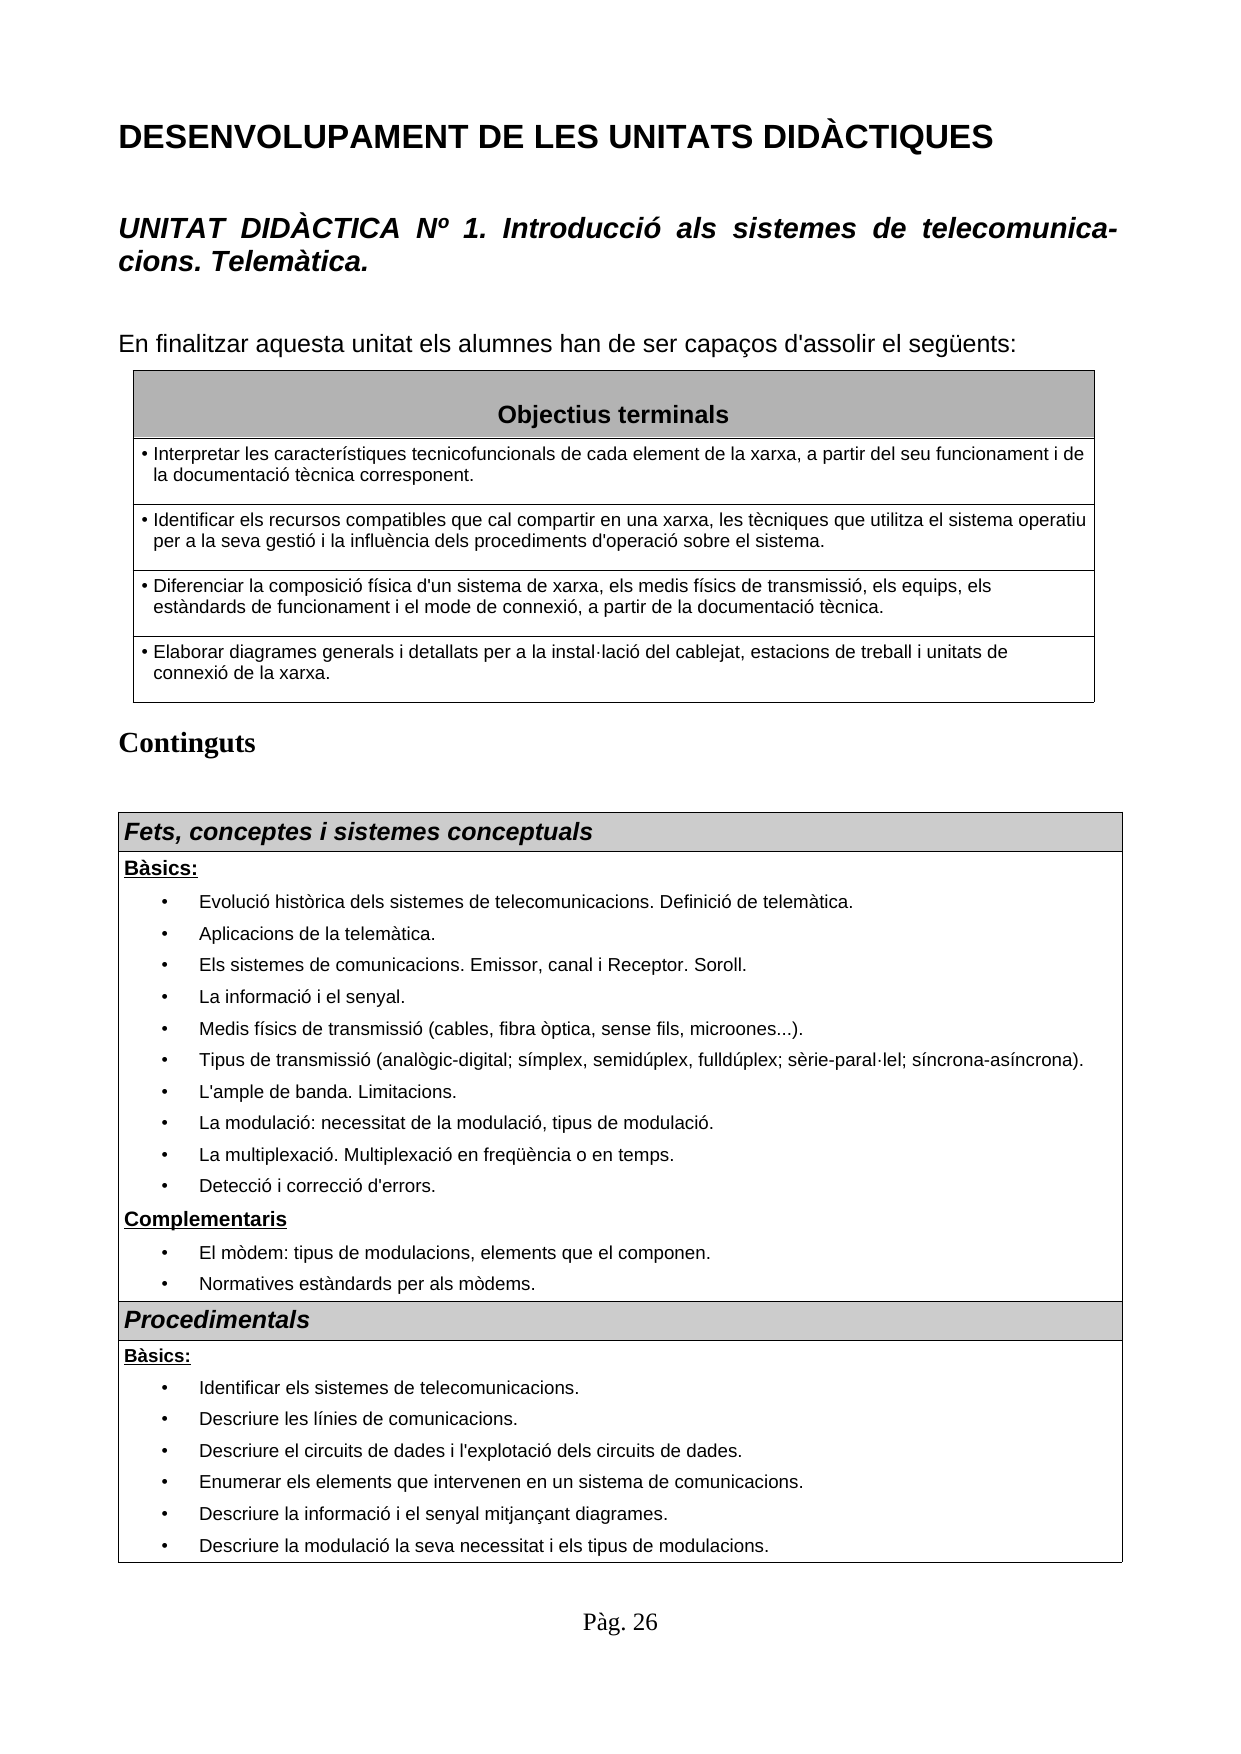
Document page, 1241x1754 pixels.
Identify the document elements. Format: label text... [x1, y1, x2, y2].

subtitle Continguts [118, 727, 1122, 759]
table_cell Bàsics: Identificar els sistemes de telecomunicacions. Descriure les línies de comunicacions. Descriure el circuits de dades i l'explotació dels circuits de dades. Enumerar els elements que intervenen en un sistema de comunicacions. Descriure la informació i el senyal mitjançant diagrames. Descriure la modulació la seva necessitat i els tipus de modulacions. Identificar les limitacions de l'ample de banda. Descriure la multiplexació en freqüència i en temps. Descriure els mitjans de transmissió: sistemes de cablejat, la fibra òptica, sistemes sense fil. Descriure els mètodes de correcció d'errors. Complementaris: Identificar els tipus de mòdems i les seves característiques. Consulta i interpretació del manual d'usuari d'un mòdem. Identificar les normatives d'estàndards per al mòdem. [119, 1341, 1122, 1562]
table_cell Bàsics: Evolució històrica dels sistemes de telecomunicacions. Definició de telemàtica. Aplicacions de la telemàtica. Els sistemes de comunicacions. Emissor, canal i Receptor. Soroll. La informació i el senyal. Medis físics de transmissió (cables, fibra òptica, sense fils, microones...). Tipus de transmissió (analògic-digital; símplex, semidúplex, fulldúplex; sèrie-paral·lel; síncrona-asíncrona). L'ample de banda. Limitacions. La modulació: necessitat de la modulació, tipus de modulació. La multiplexació. Multiplexació en freqüència o en temps. Detecció i correcció d'errors. Complementaris El mòdem: tipus de modulacions, elements que el componen. Normatives estàndards per als mòdems. [119, 852, 1122, 1301]
table_header Fets, conceptes i sistemes conceptuals [119, 813, 1122, 851]
table_cell Procedimentals [119, 1302, 1122, 1340]
table_cell Interpretar les característiques tecnicofuncionals de cada element de la xarxa, a partir del seu funcionament i de la documentació tècnica corresponent. [134, 439, 1094, 503]
table_cell Elaborar diagrames generals i detallats per a la instal·lació del cablejat, estacions de treball i unitats de connexió de la xarxa. [134, 637, 1094, 702]
subtitle UNITAT DIDÀCTICA Nº 1. Introducció als sistemes de telecomunica-cions. Telemàtica. [118, 212, 1122, 277]
table_cell Identificar els recursos compatibles que cal compartir en una xarxa, les tècniques que utilitza el sistema operatiu per a la seva gestió i la influència dels procediments d'operació sobre el sistema. [134, 505, 1094, 569]
table_header Objectius terminals [134, 371, 1094, 437]
text En finalitzar aquesta unitat els alumnes han de ser capaços d'assolir el següents: [118, 330, 1122, 358]
subtitle DESENVOLUPAMENT DE LES UNITATS DIDÀCTIQUES [118, 118, 1122, 156]
table_cell Diferenciar la composició física d'un sistema de xarxa, els medis físics de transmissió, els equips, els estàndards de funcionament i el mode de connexió, a partir de la documentació tècnica. [134, 571, 1094, 636]
